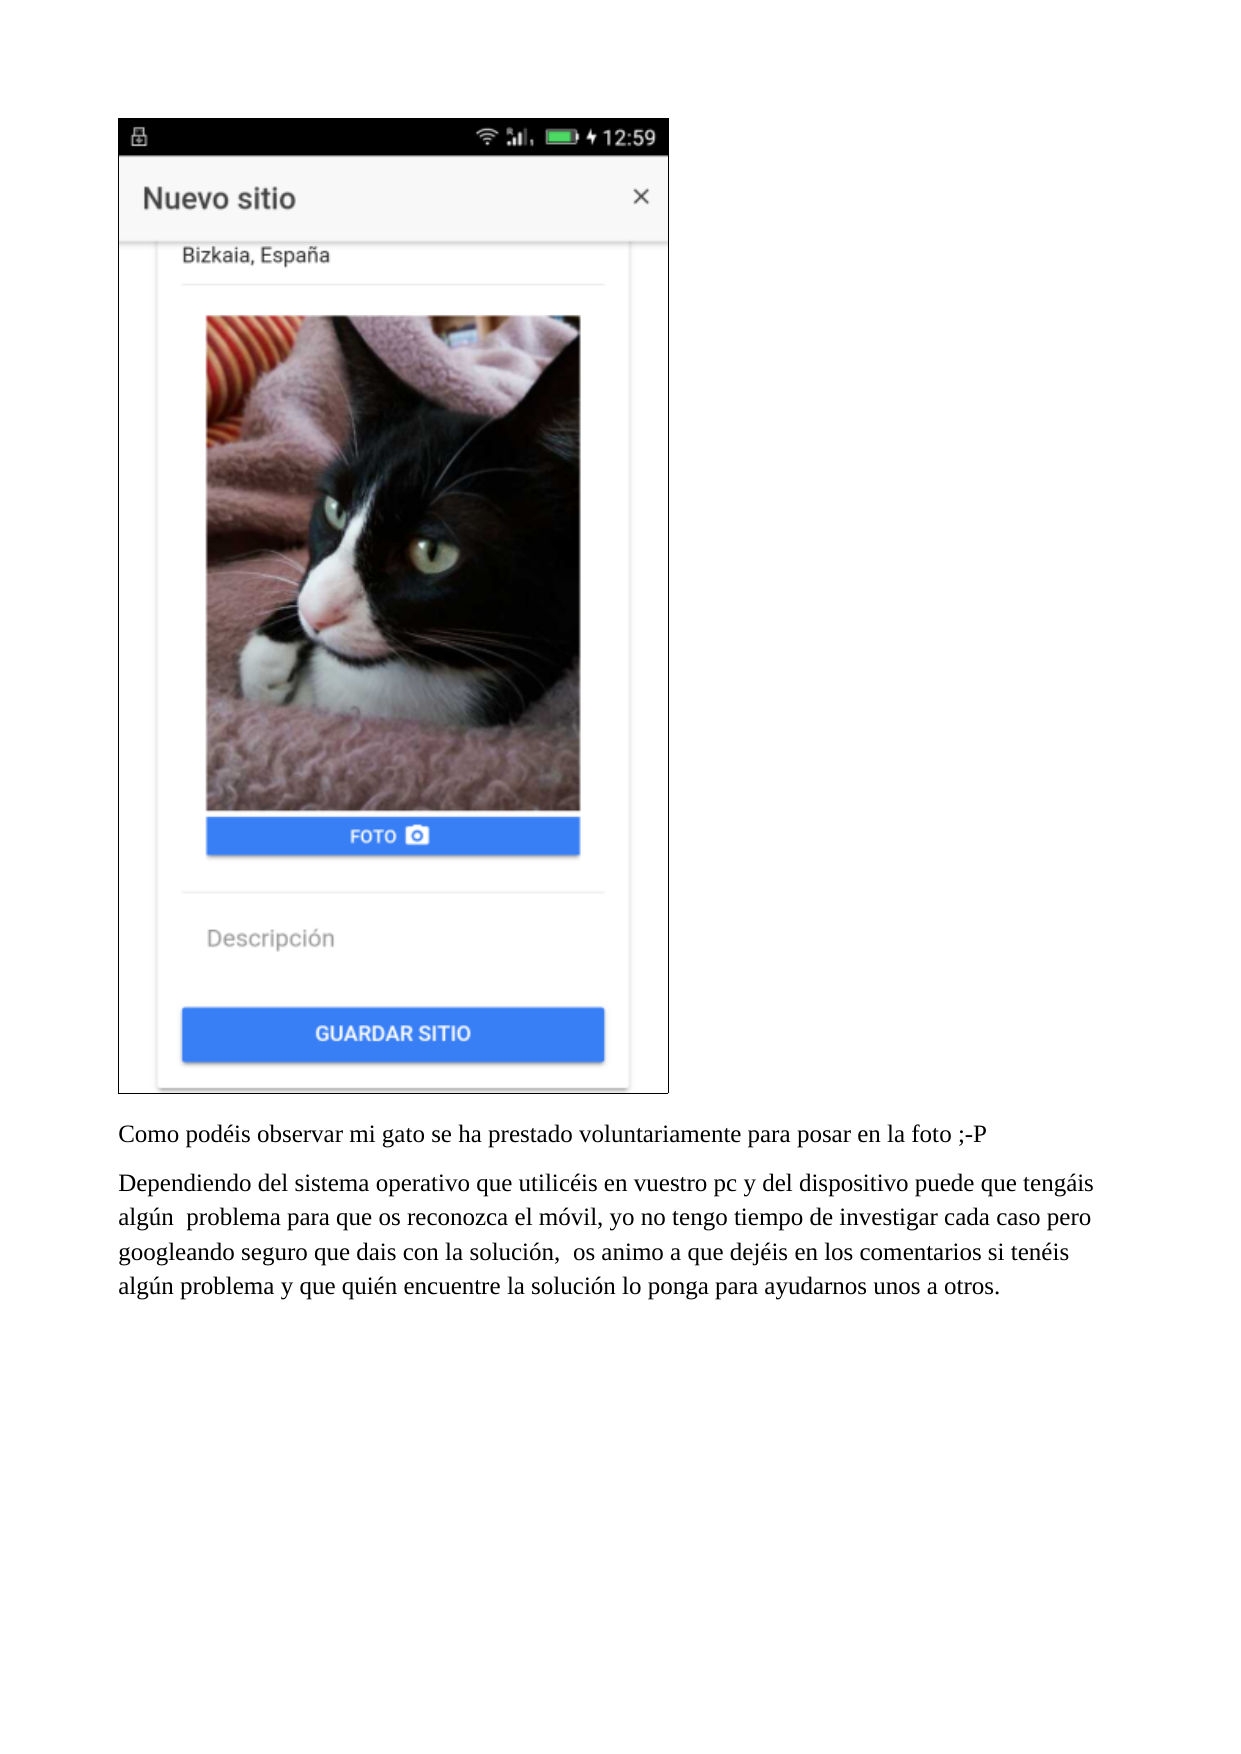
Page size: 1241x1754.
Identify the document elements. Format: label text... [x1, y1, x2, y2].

text Como podéis observar mi gato se ha prestado voluntariamente para posar en la foto ;-P [118, 1119, 1122, 1148]
picture [119, 119, 668, 1093]
text Dependiendo del sistema operativo que utilicéis en vuestro pc y del dispositivo puede que tengáis algún problema para que os reconozca el móvil, yo no tengo tiempo de investigar cada caso pero googleando seguro que dais con la solución, os animo a que dejéis en los comentarios si tenéis algún problema y que quién encuentre la solución lo ponga para ayudarnos unos a otros. [118, 1168, 1122, 1300]
